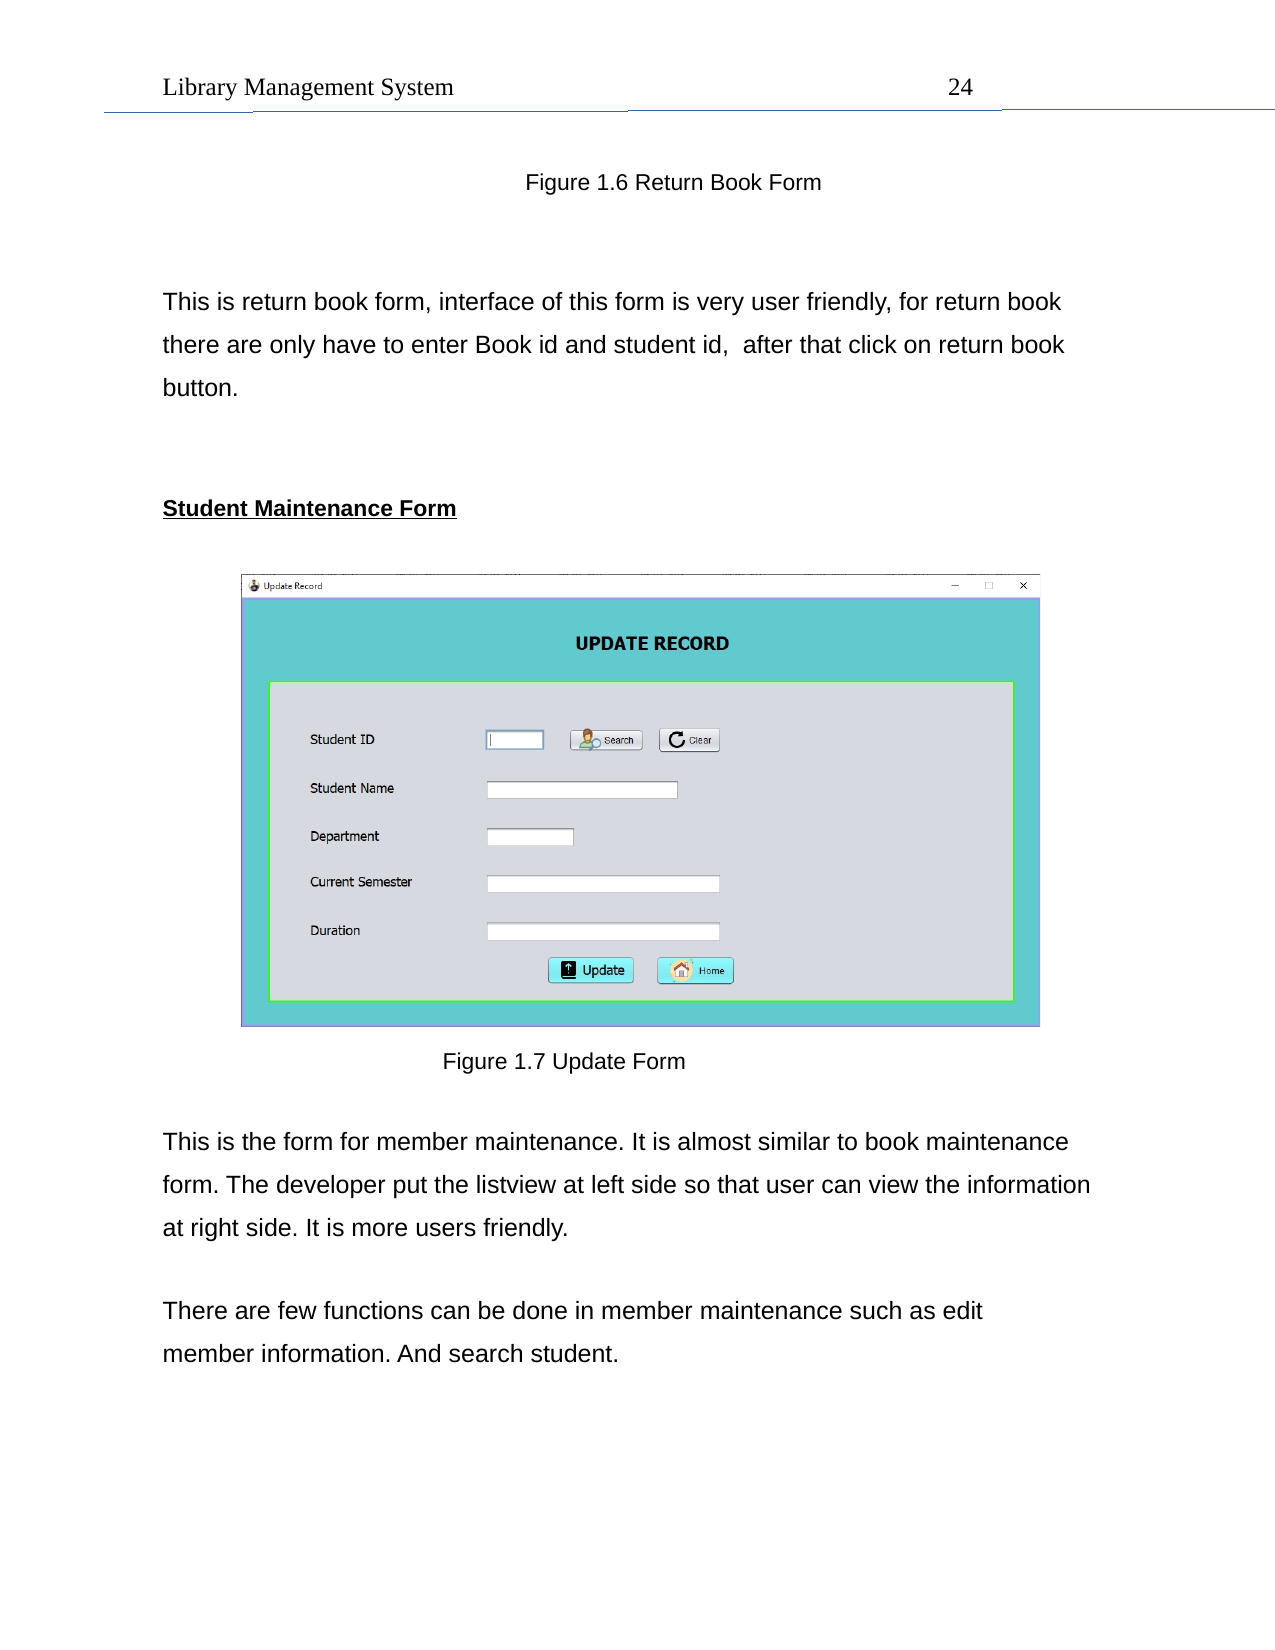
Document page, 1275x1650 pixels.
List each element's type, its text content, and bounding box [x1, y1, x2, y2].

text Student Maintenance Form [162, 495, 1119, 522]
picture [241, 574, 1041, 1027]
text This is the form for member maintenance. It is almost similar to book maintenance form. The developer put the listview at left side so that user can view the information at right side. It is more users friendly. [162, 1127, 1119, 1242]
text There are few functions can be done in member maintenance such as edit [162, 1296, 1119, 1324]
text Figure 1.7 Update Form [162, 1048, 1119, 1074]
text Figure 1.6 Return Book Form [162, 168, 1119, 195]
text This is return book form, interface of this form is very user friendly, for return book there are only have to enter Book id and student id, after that click on return book button. [162, 287, 1119, 402]
text member information. And search student. [162, 1339, 1119, 1368]
